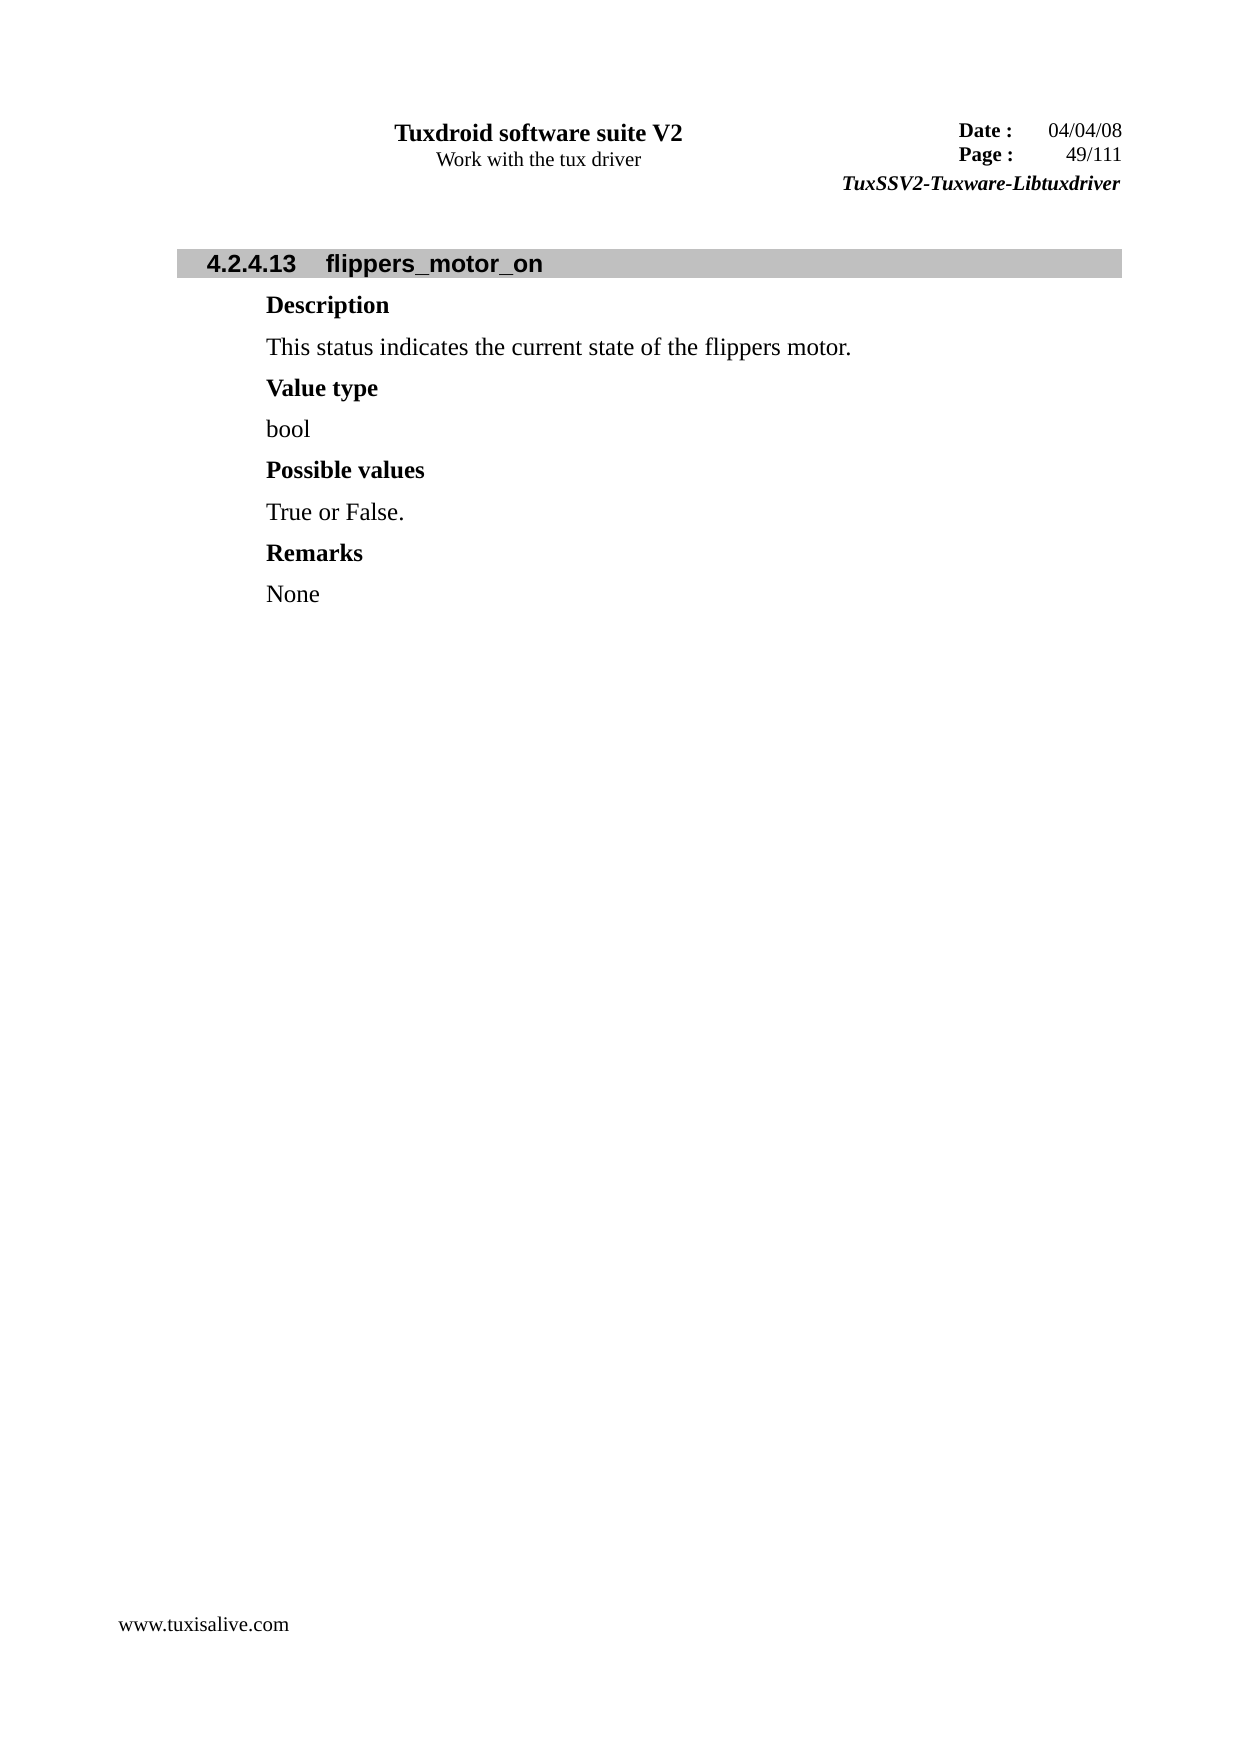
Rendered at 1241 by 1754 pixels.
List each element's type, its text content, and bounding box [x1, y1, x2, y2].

text None [266, 579, 1122, 608]
subtitle flippers_motor_on [177, 249, 1122, 278]
text Remarks [266, 538, 1122, 567]
text True or False. [266, 497, 1122, 526]
text Possible values [266, 456, 1122, 484]
text bool [266, 414, 1122, 443]
text This status indicates the current state of the flippers motor. [266, 332, 1122, 361]
text Description [266, 291, 1122, 319]
text Value type [266, 373, 1122, 402]
